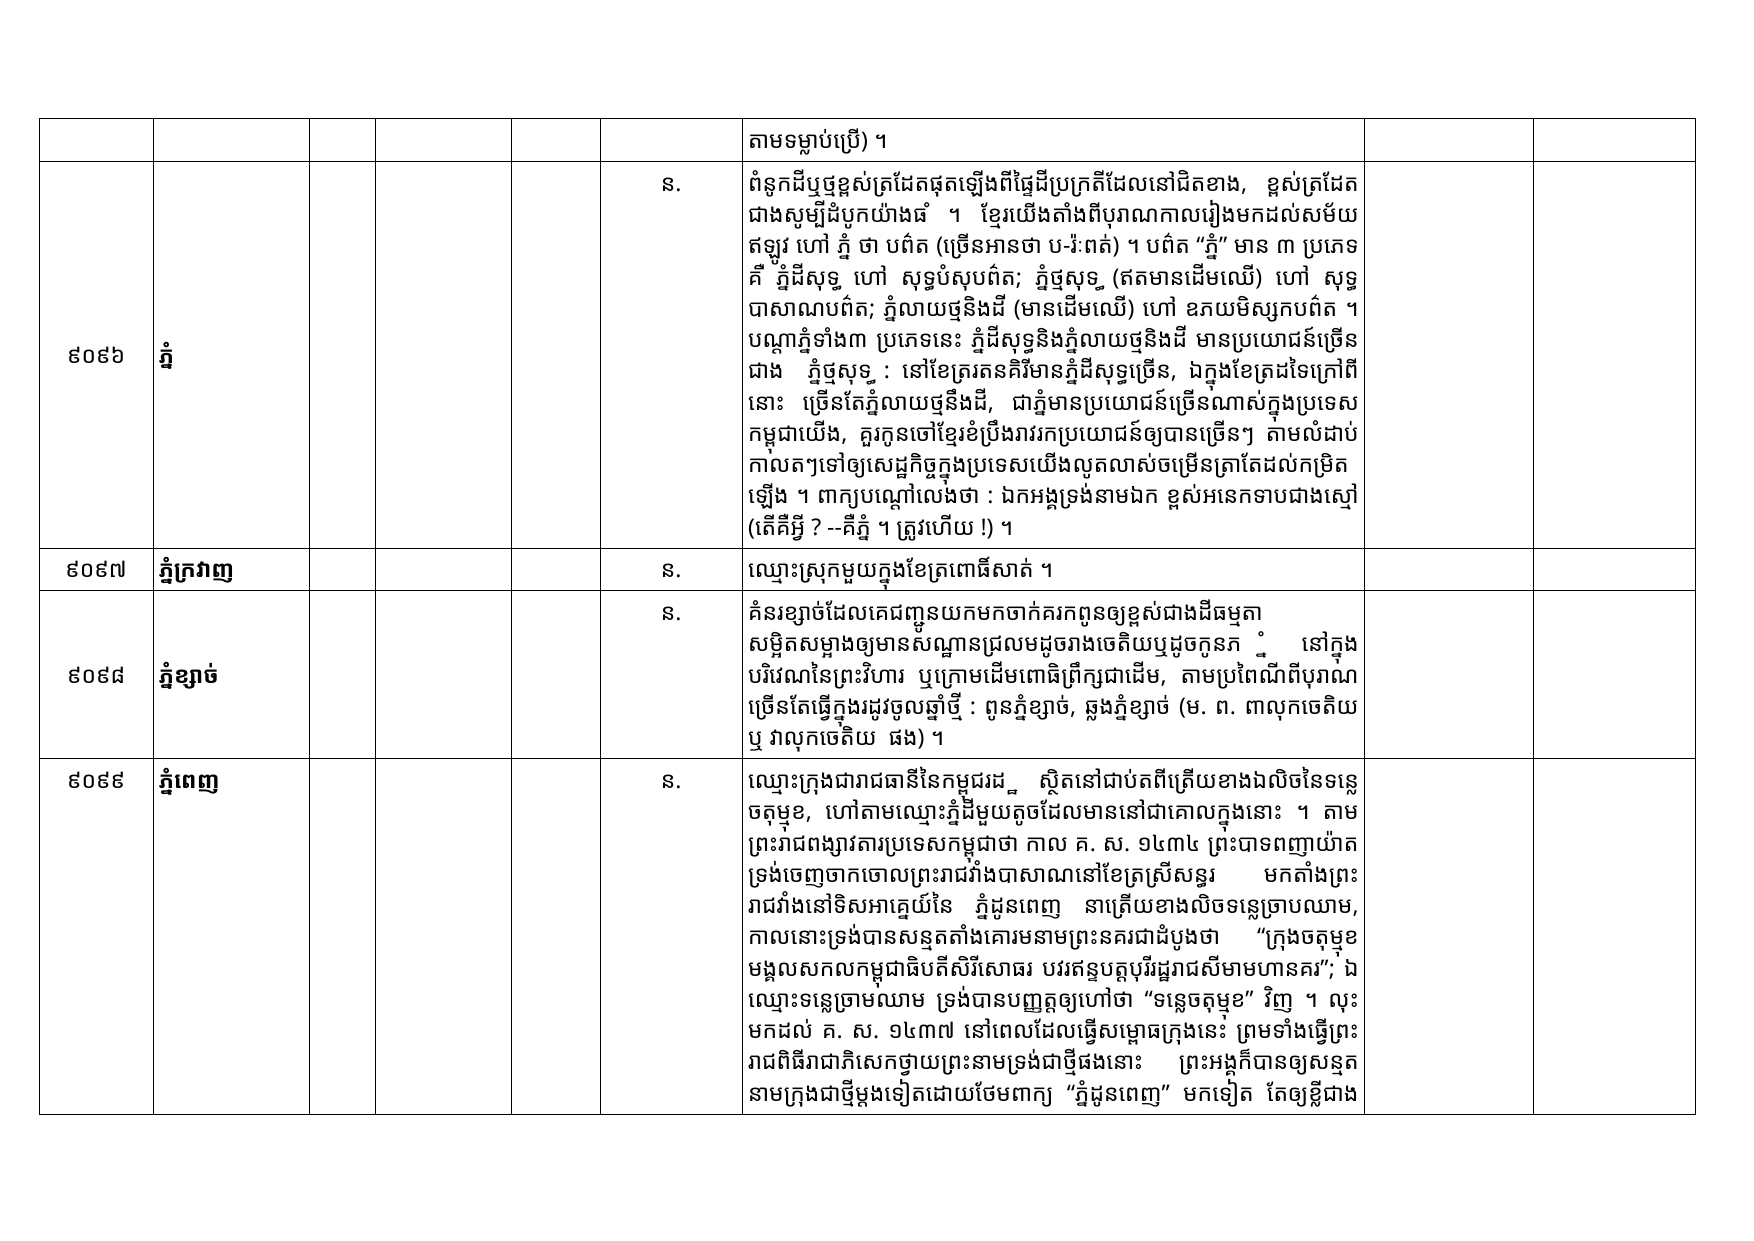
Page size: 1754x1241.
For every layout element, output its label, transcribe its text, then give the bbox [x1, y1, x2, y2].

table_cell [310, 119, 375, 161]
table_cell [512, 591, 600, 758]
table_cell ៩០៩៨ [40, 591, 153, 758]
table_cell [601, 119, 742, 161]
table_cell [1365, 162, 1533, 547]
table_cell ន. [601, 162, 742, 547]
table_cell [310, 759, 375, 1113]
table_cell [1365, 119, 1533, 161]
table_cell ឈ្មោះ​ក្រុង​ជា​រាជធានី​នៃ​កម្ពុជ​រដ្ឋ ស្ថិត​នៅ​ជាប់​ត​ពី​ត្រើយ​ខាង​ឯ​លិច​នៃ​ទន្លេ​ចតុម្មុខ, ហៅ​តាម​ឈ្មោះ​ភ្នំ​ដី​មួយ​តូច​ដែល​មាន​នៅ​ជា​គោល​ក្នុង​នោះ ។ តាម​ព្រះ​រាជ​ពង្សាវតារ​ប្រទេស​កម្ពុជា​ថា កាល គ. ស. ១៤៣៤ ព្រះ​បាទ​ពញាយ៉ាត ទ្រង់​ចេញ​ចាក​ចោល​ព្រះ​រាជវាំង​បាសាណ​នៅ​ខែត្រ​ស្រី​សន្ធរ មក​តាំង​ព្រះ​រាជវាំង​នៅ​ទិស​អាគ្នេយ៍​នៃ ភ្នំ​ដូនពេញ នា​ត្រើយ​ខាង​លិច​ទន្លេ​ច្រាប​ឈាម, កាល​នោះ​ទ្រង់​បាន​សន្មត​តាំង​គោរម​នាម​ព្រះ​នគរ​ជា​ដំបូង​ថា “ក្រុង​ចតុម្មុខ​មង្គល​សកល​កម្ពុជាធិបតី​សិរី​សោធរ បវរ​ឥន្ទបត្ត​បុរី​រដ្ឋ​រាជ​សីមា​មហា​នគរ”; ឯ​ឈ្មោះ​ទន្លេ​ច្រាម​ឈាម ទ្រង់​បាន​បញ្ញត្ត​ឲ្យ​ហៅ​ថា “ទន្លេ​ចតុម្មុខ” វិញ ។ លុះ​មក​ដល់ គ. ស. ១៤៣៧ នៅ​ពេល​ដែល​ធ្វើ​សម្ពោធ​ក្រុង​នេះ ព្រម​ទាំង​ធ្វើ​ព្រះ​រាជ​ពិធី​រាជាភិសេក​ថ្វាយ​ព្រះ​នាម​ទ្រង់​ជា​ថ្មី​ផង​នោះ ព្រះ​អង្គ​ក៏​បាន​ឲ្យ​សន្មត​នាម​ក្រុង​ជា​ថ្មី​ម្ដង​ទៀត​ដោយ​ថែម​ពាក្យ “ភ្នំ​ដូនពេញ” មក​ទៀត តែ​ឲ្យ​ខ្លី​ជាង​មុន​ថា “ក្រុង​ចតុម្មុខ​មហា​នគរ​ភ្នំ​ដូនពេញ” ដូច្នោះ​វិញ ដើម្បី​កុំ​ឲ្យ​បាត់​ឈ្មោះ​និង​កេរ្តិ៍​ដំណែល​របស់​ដូនពេញ; ត​មក គេ​ហៅ​កាត់​ខ្លី​ត្រឹមតែ “ភ្នំពេញ” ដរាប​មក​ដល់​សព្វ​ថ្ងៃ (ម. ព. ចតុម្មុខ និង ដូនពេញ ផង) ។ [743, 759, 1364, 1113]
table_cell [154, 119, 309, 161]
table_cell ៩០៩៩ [40, 759, 153, 1113]
table_cell ៩០៩៦ [40, 162, 153, 547]
table_cell [1534, 759, 1695, 1113]
table_cell គំនរ​ខ្សាច់​ដែល​គេ​ជញ្ជូន​យក​មក​ចាក់​គរ​ក​ពូន​ឲ្យ​ខ្ពស់​ជាង​ដី​ធម្មតា សម្អិតសម្អាង​ឲ្យ​មាន​សណ្ឋាន​ជ្រលម​ដូច​រាង​ចេតិយ​ឬ​ដូច​កូន​ភ្នំ នៅ​ក្នុង​បរិវេណ​នៃ​ព្រះ​វិហារ ឬ​ក្រោម​ដើម​ពោធិ​ព្រឹក្ស​ជាដើម, តាម​ប្រពៃណី​ពី​បុរាណ ច្រើន​តែ​ធ្វើ​ក្នុង​រដូវ​ចូល​ឆ្នាំ​ថ្មី : ពូន​ភ្នំ​ខ្សាច់, ឆ្លង​ភ្នំ​ខ្សាច់ (ម. ព. ពាលុក​ចេតិយ ឬ វាលុក​ចេតិយ ផង) ។ [743, 591, 1364, 758]
table_cell [376, 119, 511, 161]
table_cell ភ្នំពេញ [154, 759, 309, 1113]
table_cell [376, 162, 511, 547]
table_cell [1534, 162, 1695, 547]
table_cell [1534, 591, 1695, 758]
table_cell ភ្នំ [154, 162, 309, 547]
table_cell [1365, 759, 1533, 1113]
table_cell [376, 591, 511, 758]
table_cell ន. [601, 759, 742, 1113]
table_cell [40, 119, 153, 161]
table_cell [1365, 591, 1533, 758]
table_cell [512, 162, 600, 547]
table_cell [512, 119, 600, 161]
table_cell ន. [601, 549, 742, 590]
table_cell ភ្នំ​ខ្សាច់ [154, 591, 309, 758]
table_cell [512, 759, 600, 1113]
table_cell [1365, 549, 1533, 590]
table_cell តាម​ទម្លាប់​ប្រើ) ។ [743, 119, 1364, 161]
table_cell ឈ្មោះ​ស្រុក​មួយ​ក្នុង​ខែត្រ​ពោធិ៍សាត់ ។ [743, 549, 1364, 590]
table_cell ភ្នំ​ក្រវាញ [154, 549, 309, 590]
table_cell ពំនូក​ដី​ឬ​ថ្ម​ខ្ពស់​ត្រដែត​ផុត​ឡើង​ពី​ផ្ទៃ​ដី​ប្រក្រតី​ដែល​នៅ​ជិត​ខាង, ខ្ពស់​ត្រដែត​ជាង​សូម្បី​ដំបូក​យ៉ាង​ធំ ។ ខ្មែរ​យើង​តាំង​ពី​បុរាណ​កាល​រៀង​មក​ដល់​សម័យ​ឥឡូវ ហៅ ភ្នំ ថា បព៌ត (ច្រើន​អាន​ថា ប-រ៉ៈពត់) ។ បព៌ត “ភ្នំ” មាន ៣ ប្រភេទ​គឺ ភ្នំ​ដី​សុទ្ធ ហៅ សុទ្ធ​បំសុ​បព៌ត; ភ្នំ​ថ្ម​សុទ្ធ (ឥត​មាន​ដើម​ឈើ) ហៅ សុទ្ធ​បាសាណ​បព៌ត; ភ្នំ​លាយ​ថ្ម​និង​ដី (មាន​ដើម​ឈើ) ហៅ ឧភយមិស្សក​បព៌ត ។ បណ្ដា​ភ្នំ​ទាំង​៣ ប្រភេទ​នេះ ភ្នំ​ដី​សុទ្ធ​និង​ភ្នំ​លាយ​ថ្ម​និង​ដី មាន​ប្រយោជន៍​ច្រើន​ជាង ភ្នំ​ថ្ម​សុទ្ធ : នៅ​ខែត្រ​រតនគិរី​មាន​ភ្នំ​ដី​សុទ្ធ​ច្រើន, ឯ​ក្នុង​ខែត្រ​ដទៃ​ក្រៅ​ពី​នោះ ច្រើន​តែ​ភ្នំ​លាយ​ថ្ម​នឹង​ដី, ជា​ភ្នំ​មាន​ប្រយោជន៍​ច្រើន​ណាស់​ក្នុង​ប្រទេស​កម្ពុជា​យើង, គួរ​កូន​ចៅ​ខ្មែរ​ខំ​ប្រឹង​រាវ​រក​ប្រយោជន៍​ឲ្យ​បាន​ច្រើន​ៗ តាម​លំដាប់​កាល​ត​ៗ​ទៅ​ឲ្យ​សេដ្ឋកិច្ច​ក្នុង​ប្រទេស​យើង​លូត​លាស់​ចម្រើន​ត្រាតែ​ដល់​កម្រិត​ឡើង ។ ពាក្យ​បណ្ដៅ​លេង​ថា : ឯក​អង្គ​ទ្រង់​នាម​ឯក ខ្ពស់​អនេក​ទាប​ជាង​ស្មៅ (តើ​គឺ​អ្វី ? --គឺ​ភ្នំ ។ ត្រូវ​ហើយ !) ។ [743, 162, 1364, 547]
table_cell [310, 162, 375, 547]
table_cell [310, 591, 375, 758]
table_cell ន. [601, 591, 742, 758]
table_cell [376, 549, 511, 590]
table_cell [1534, 119, 1695, 161]
table_cell [512, 549, 600, 590]
table_cell [1534, 549, 1695, 590]
table_cell ៩០៩៧ [40, 549, 153, 590]
table_cell [310, 549, 375, 590]
table_cell [376, 759, 511, 1113]
